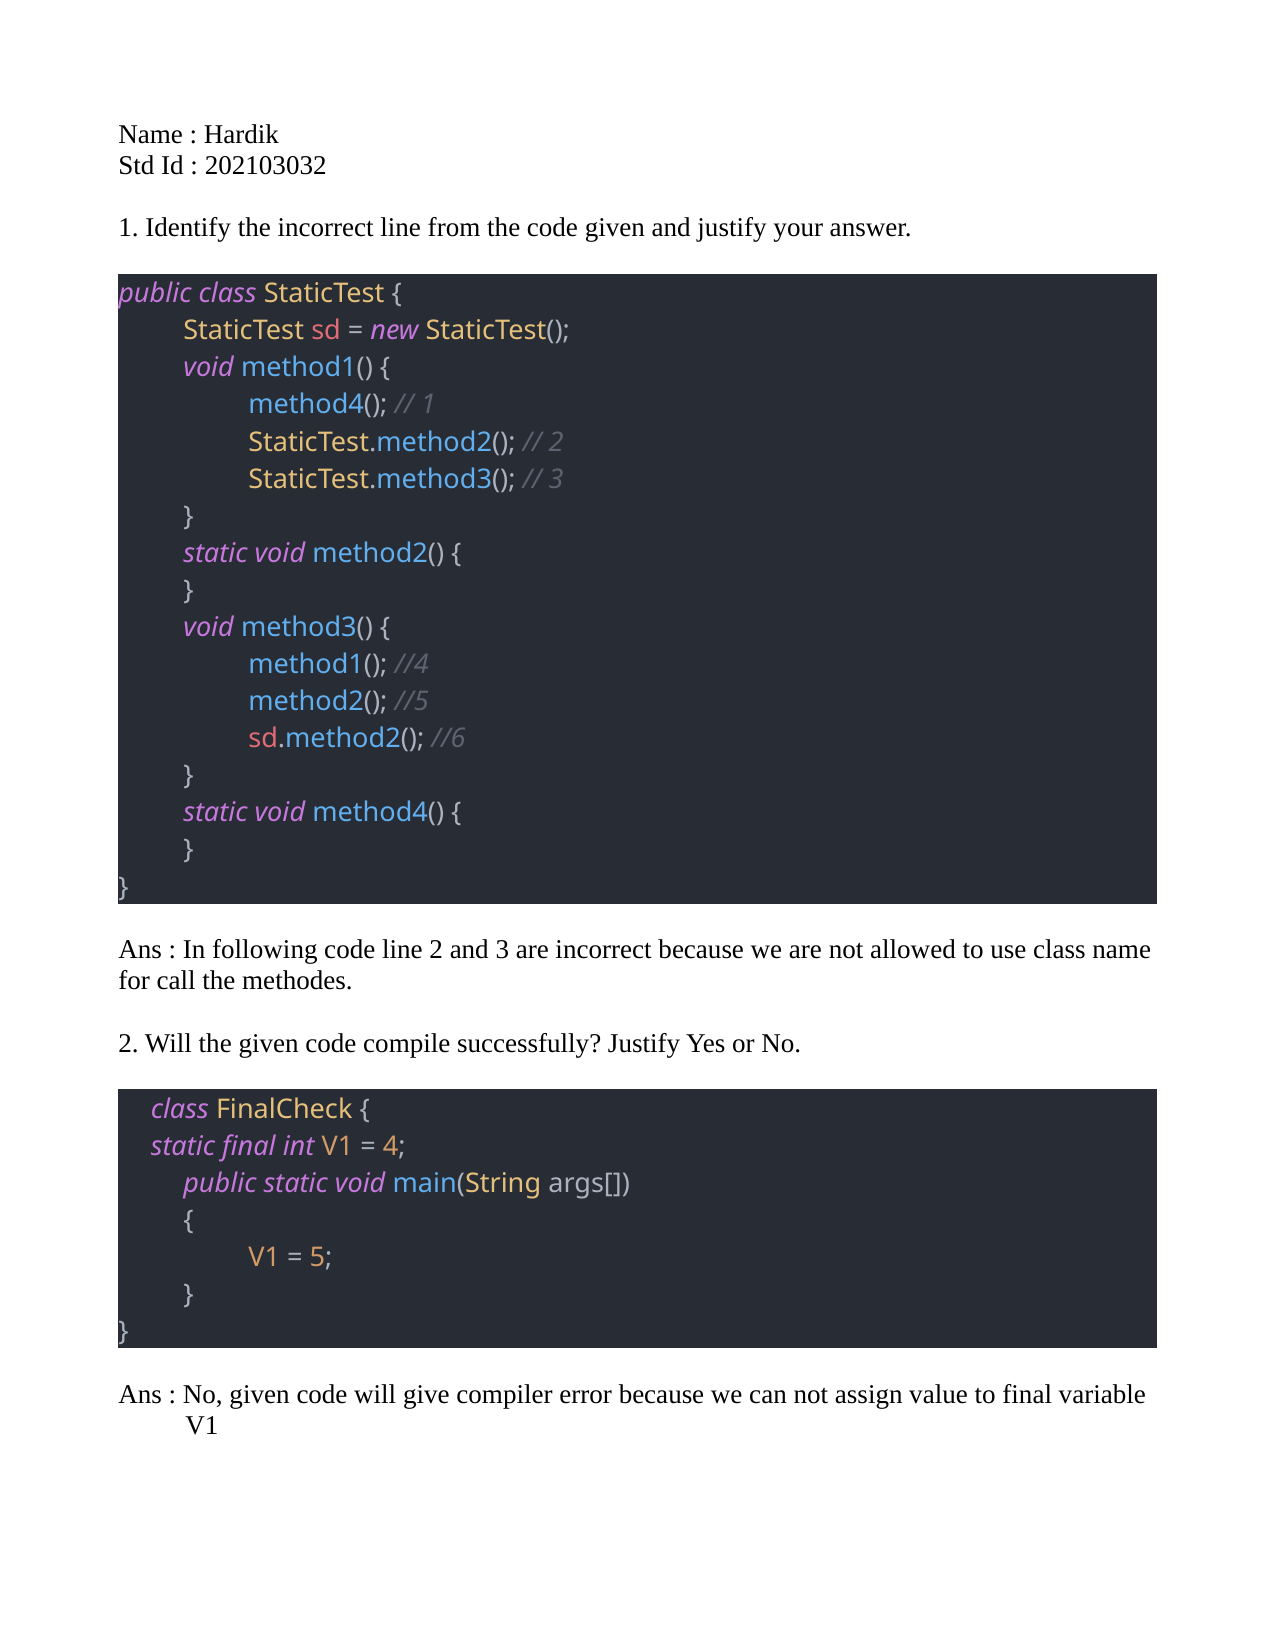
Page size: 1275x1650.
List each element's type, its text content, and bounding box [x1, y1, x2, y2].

text } [118, 756, 1157, 793]
text } [118, 830, 1157, 867]
text sd.method2(); //6 [118, 719, 1157, 756]
text { [118, 1200, 1157, 1237]
text StaticTest.method3(); // 3 [118, 459, 1157, 496]
text public class StaticTest { [118, 274, 1157, 311]
text static void method4() { [118, 793, 1157, 830]
text } [118, 1312, 1157, 1348]
text method2(); //5 [118, 682, 1157, 719]
text } [118, 570, 1157, 607]
text StaticTest.method2(); // 2 [118, 422, 1157, 459]
text 1. Identify the incorrect line from the code given and justify your answer. [118, 212, 1157, 243]
text } [118, 496, 1157, 533]
text public static void main(String args[]) [118, 1163, 1157, 1200]
text Name : Hardik [118, 118, 1157, 149]
text void method3() { [118, 607, 1157, 644]
text V1 = 5; [118, 1237, 1157, 1274]
text Std Id : 202103032 [118, 149, 1157, 180]
text method4(); // 1 [118, 385, 1157, 422]
text class FinalCheck { [118, 1089, 1157, 1126]
text 2. Will the given code compile successfully? Justify Yes or No. [118, 1027, 1157, 1058]
text Ans : No, given code will give compiler error because we can not assign value to final variable [118, 1378, 1157, 1409]
text static final int V1 = 4; [118, 1126, 1157, 1163]
text V1 [118, 1409, 1157, 1440]
text StaticTest sd = new StaticTest(); [118, 311, 1157, 348]
text method1(); //4 [118, 644, 1157, 682]
text void method1() { [118, 348, 1157, 385]
text } [118, 867, 1157, 904]
text static void method2() { [118, 533, 1157, 570]
text Ans : In following code line 2 and 3 are incorrect because we are not allowed to use class name for call the methodes. [118, 933, 1157, 996]
text } [118, 1274, 1157, 1312]
